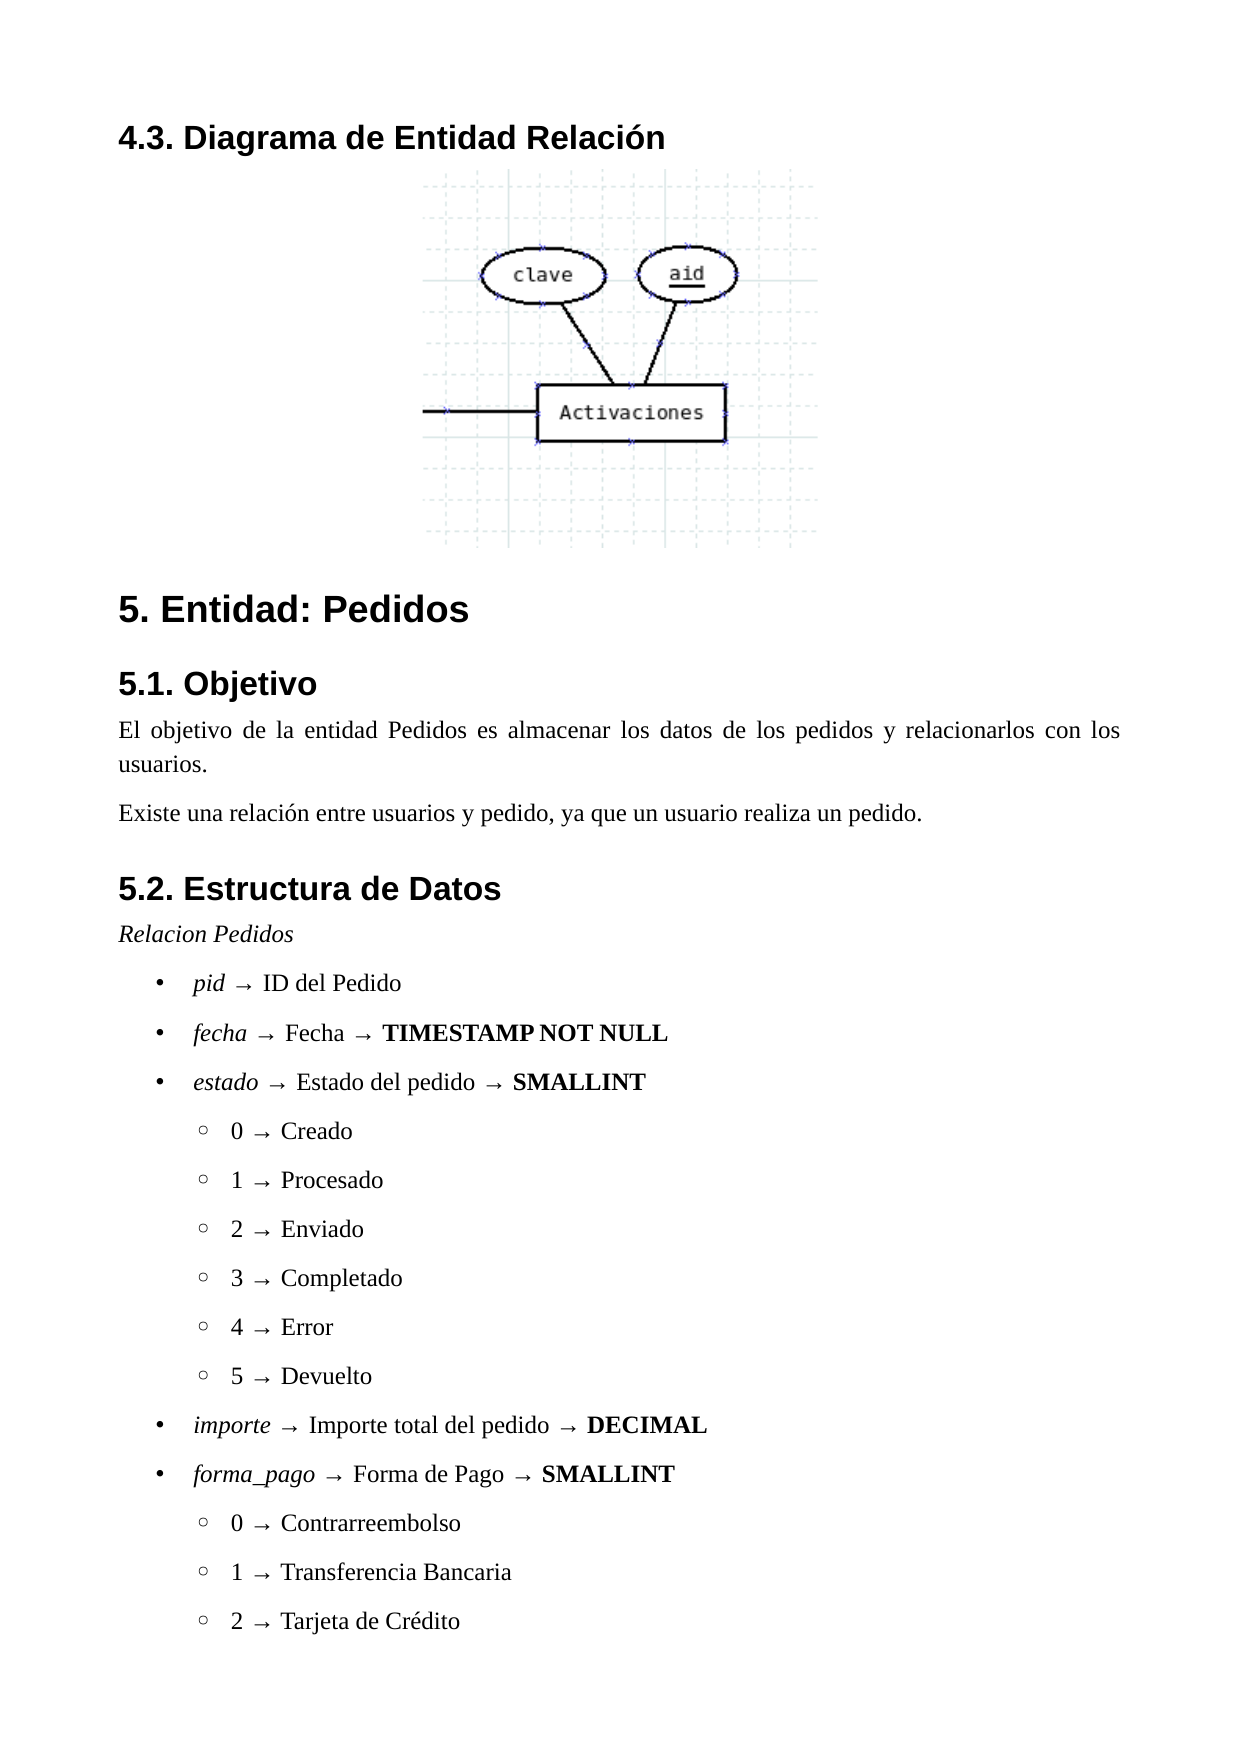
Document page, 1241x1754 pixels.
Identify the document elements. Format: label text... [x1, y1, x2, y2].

text El objetivo de la entidad Pedidos es almacenar los datos de los pedidos y relacionarlos con los usuarios. [118, 715, 1122, 778]
list 5 → Devuelto [193, 1361, 1122, 1390]
text Existe una relación entre usuarios y pedido, ya que un usuario realiza un pedido. [118, 798, 1122, 827]
list pid → ID del Pedido [156, 968, 1122, 997]
list estado → Estado del pedido → SMALLINT [156, 1067, 1122, 1095]
list 0 → Creado [193, 1116, 1122, 1144]
list 1 → Procesado [193, 1165, 1122, 1193]
list forma_pago → Forma de Pago → SMALLINT [156, 1459, 1122, 1488]
list 1 → Transferencia Bancaria [193, 1557, 1122, 1586]
list importe → Importe total del pedido → DECIMAL [156, 1410, 1122, 1439]
subtitle 4.3. Diagrama de Entidad Relación [118, 118, 1122, 157]
list 2 → Enviado [193, 1214, 1122, 1243]
subtitle 5.2. Estructura de Datos [118, 868, 1122, 907]
subtitle 5. Entidad: Pedidos [118, 587, 1122, 630]
list fecha → Fecha → TIMESTAMP NOT NULL [156, 1018, 1122, 1046]
list 0 → Contrarreembolso [193, 1508, 1122, 1537]
picture [422, 169, 818, 548]
subtitle 5.1. Objetivo [118, 664, 1122, 702]
list 2 → Tarjeta de Crédito [193, 1606, 1122, 1635]
text Relacion Pedidos [118, 919, 1122, 948]
list 4 → Error [193, 1312, 1122, 1341]
list 3 → Completado [193, 1263, 1122, 1292]
